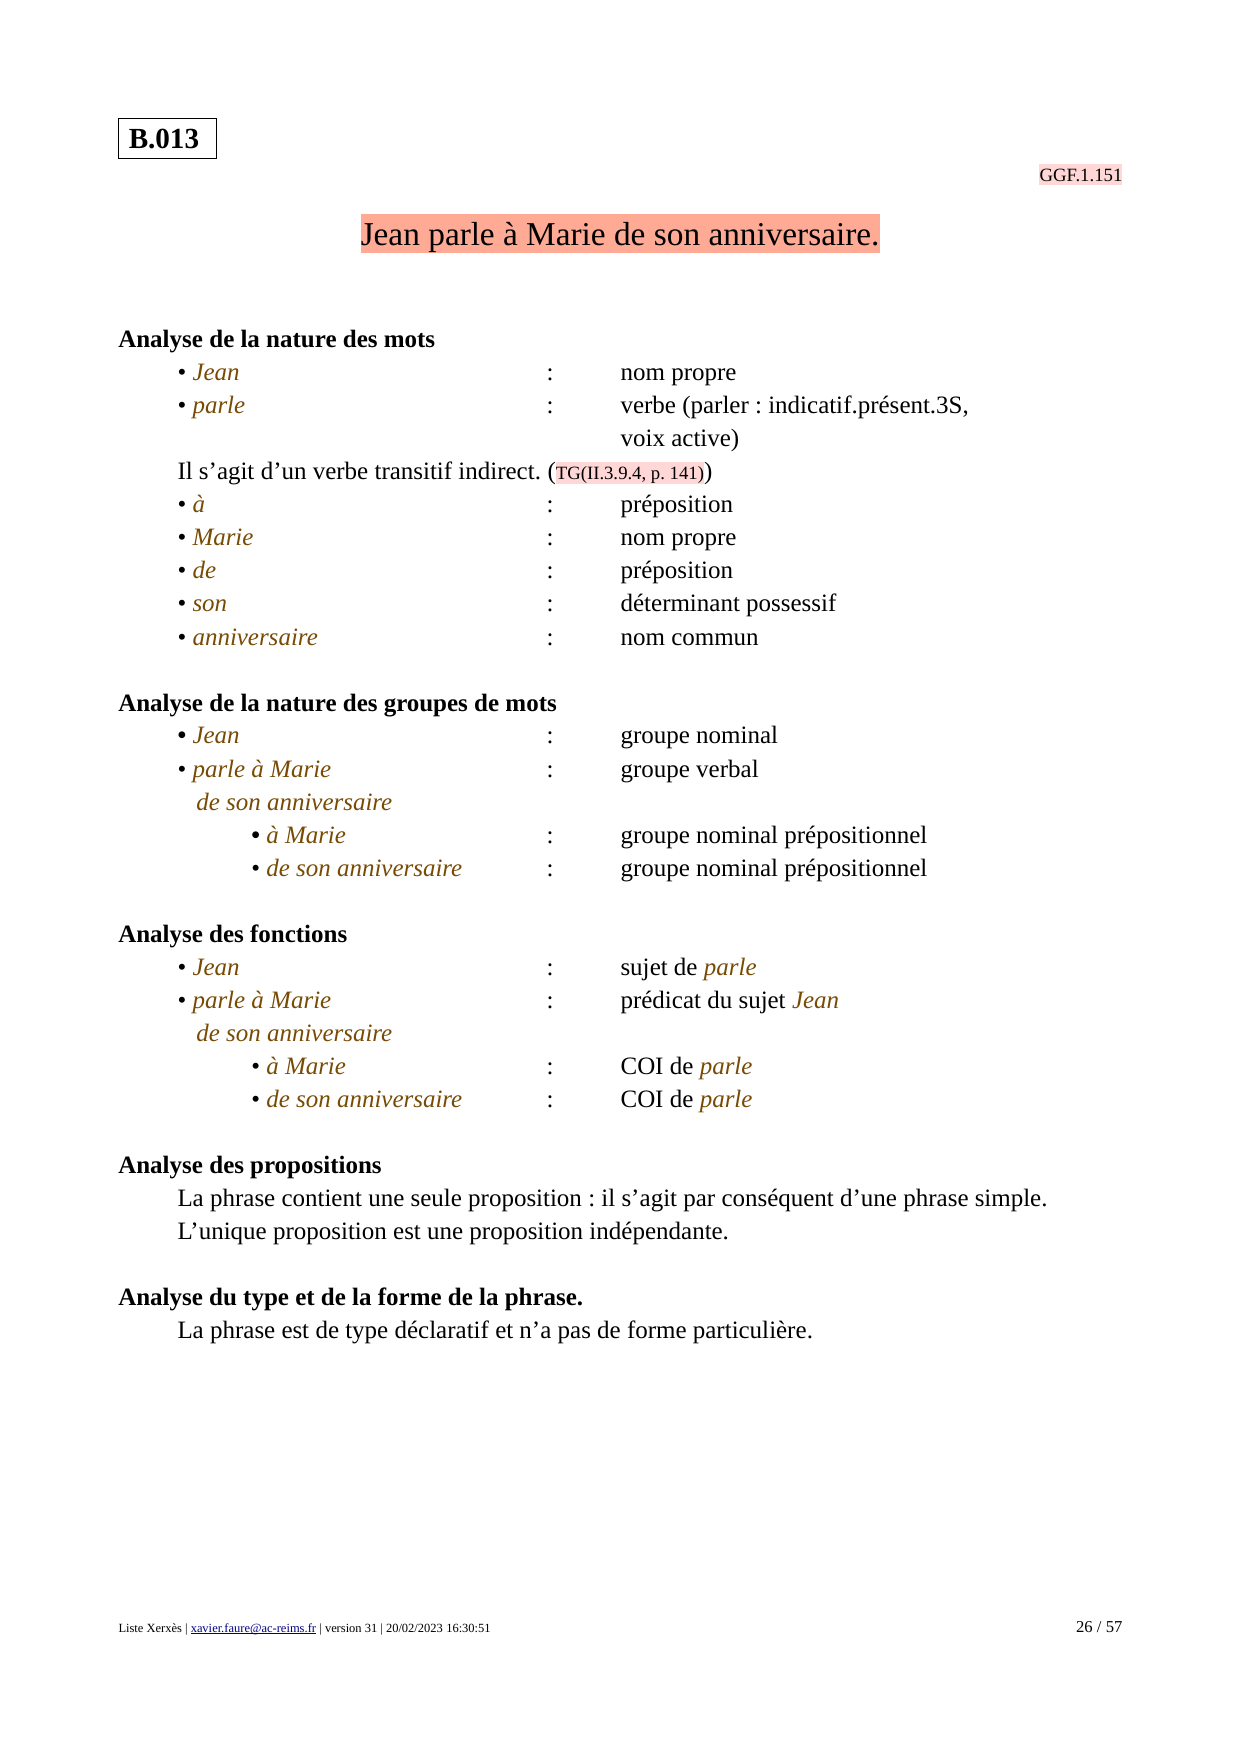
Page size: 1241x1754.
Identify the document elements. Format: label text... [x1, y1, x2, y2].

text Analyse des fonctions [118, 919, 1122, 947]
text • son : déterminant possessif [177, 588, 1122, 617]
text • de : préposition [177, 556, 1122, 584]
text • parle à Marie : prédicat du sujet Jean [177, 985, 1122, 1013]
text • de son anniversaire : COI de parle [177, 1084, 1122, 1113]
text Jean parle à Marie de son anniversaire. [428, 214, 1122, 253]
text • parle : verbe (parler : indicatif.présent.3S, [177, 390, 1122, 419]
text • à Marie : groupe nominal prépositionnel [177, 820, 1122, 848]
text [217, 118, 1122, 158]
text • Marie : nom propre [177, 522, 1122, 551]
text GGF.1.151 [118, 164, 1039, 185]
text La phrase est de type déclaratif et n’a pas de forme particulière. [177, 1315, 1122, 1344]
text de son anniversaire [177, 787, 1122, 815]
text • parle à Marie : groupe verbal [177, 754, 1122, 782]
text Analyse de la nature des mots [118, 324, 1122, 353]
text de son anniversaire [177, 1018, 1122, 1047]
text Analyse du type et de la forme de la phrase. [118, 1282, 1122, 1311]
text Analyse de la nature des groupes de mots [118, 688, 1122, 716]
text B.013 [119, 119, 216, 158]
text La phrase contient une seule proposition : il s’agit par conséquent d’une phrase simple. [177, 1183, 1122, 1212]
text • Jean : sujet de parle [177, 952, 1122, 981]
text • Jean : groupe nominal [177, 721, 1122, 749]
text voix active) [177, 423, 1122, 452]
text L’unique proposition est une proposition indépendante. [177, 1216, 1122, 1245]
text Analyse des propositions [118, 1150, 1122, 1179]
text • à Marie : COI de parle [177, 1051, 1122, 1079]
text Jean parle à Marie de son anniversaire. [118, 214, 361, 253]
text • de son anniversaire : groupe nominal prépositionnel [177, 853, 1122, 881]
text • à : préposition [177, 489, 1122, 518]
text • anniversaire : nom commun [177, 622, 1122, 650]
text Il s’agit d’un verbe transitif indirect. (TG(II.3.9.4, p. 141)) [177, 456, 1122, 485]
text • Jean : nom propre [177, 357, 1122, 386]
